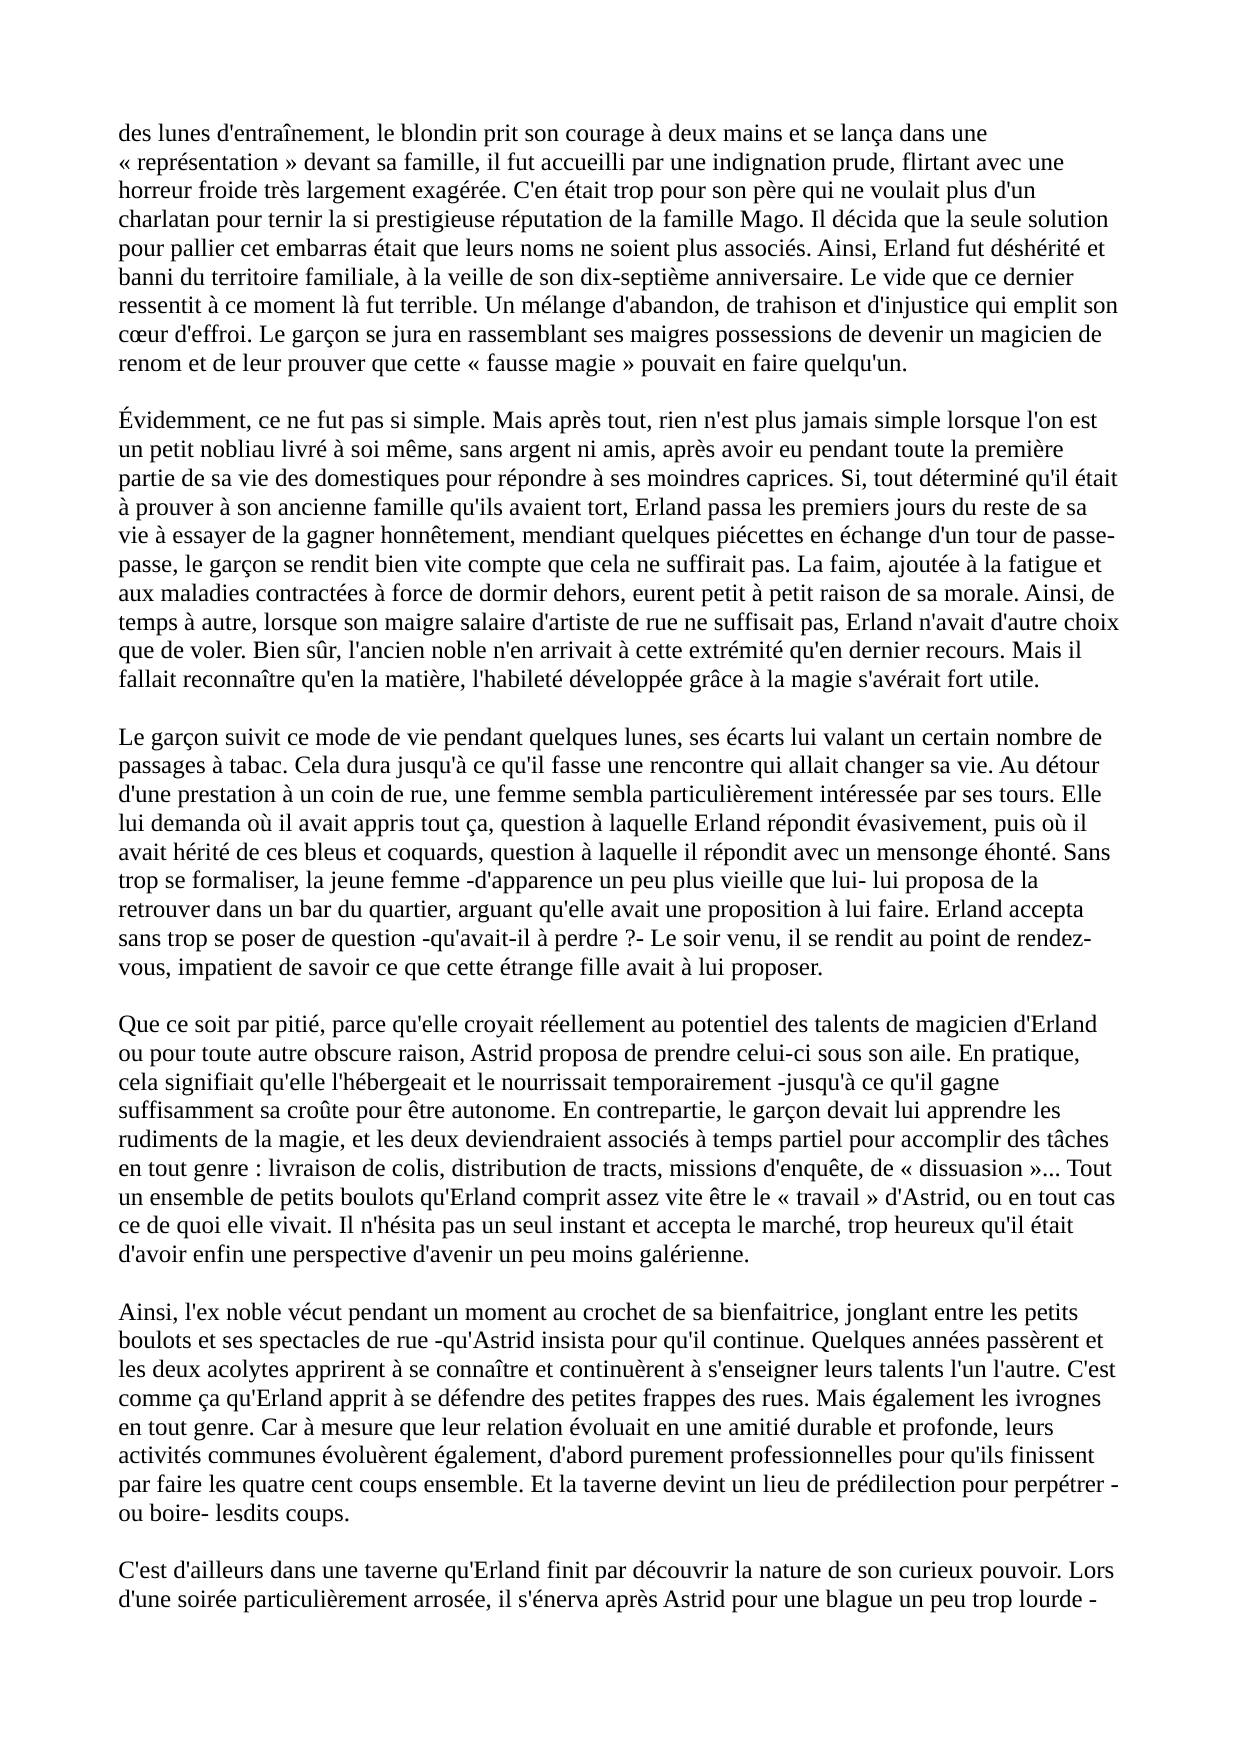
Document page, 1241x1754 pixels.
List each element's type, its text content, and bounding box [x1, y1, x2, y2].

text Évidemment, ce ne fut pas si simple. Mais après tout, rien n'est plus jamais simple lorsque l'on est un petit nobliau livré à soi même, sans argent ni amis, après avoir eu pendant toute la première partie de sa vie des domestiques pour répondre à ses moindres caprices. Si, tout déterminé qu'il était à prouver à son ancienne famille qu'ils avaient tort, Erland passa les premiers jours du reste de sa vie à essayer de la gagner honnêtement, mendiant quelques piécettes en échange d'un tour de passe-passe, le garçon se rendit bien vite compte que cela ne suffirait pas. La faim, ajoutée à la fatigue et aux maladies contractées à force de dormir dehors, eurent petit à petit raison de sa morale. Ainsi, de temps à autre, lorsque son maigre salaire d'artiste de rue ne suffisait pas, Erland n'avait d'autre choix que de voler. Bien sûr, l'ancien noble n'en arrivait à cette extrémité qu'en dernier recours. Mais il fallait reconnaître qu'en la matière, l'habileté développée grâce à la magie s'avérait fort utile. [118, 406, 1122, 693]
text Le garçon suivit ce mode de vie pendant quelques lunes, ses écarts lui valant un certain nombre de passages à tabac. Cela dura jusqu'à ce qu'il fasse une rencontre qui allait changer sa vie. Au détour d'une prestation à un coin de rue, une femme sembla particulièrement intéressée par ses tours. Elle lui demanda où il avait appris tout ça, question à laquelle Erland répondit évasivement, puis où il avait hérité de ces bleus et coquards, question à laquelle il répondit avec un mensonge éhonté. Sans trop se formaliser, la jeune femme -d'apparence un peu plus vieille que lui- lui proposa de la retrouver dans un bar du quartier, arguant qu'elle avait une proposition à lui faire. Erland accepta sans trop se poser de question -qu'avait-il à perdre ?- Le soir venu, il se rendit au point de rendez-vous, impatient de savoir ce que cette étrange fille avait à lui proposer. [118, 722, 1122, 981]
text Que ce soit par pitié, parce qu'elle croyait réellement au potentiel des talents de magicien d'Erland ou pour toute autre obscure raison, Astrid proposa de prendre celui-ci sous son aile. En pratique, cela signifiait qu'elle l'hébergeait et le nourrissait temporairement -jusqu'à ce qu'il gagne suffisamment sa croûte pour être autonome. En contrepartie, le garçon devait lui apprendre les rudiments de la magie, et les deux deviendraient associés à temps partiel pour accomplir des tâches en tout genre : livraison de colis, distribution de tracts, missions d'enquête, de « dissuasion »... Tout un ensemble de petits boulots qu'Erland comprit assez vite être le « travail » d'Astrid, ou en tout cas ce de quoi elle vivait. Il n'hésita pas un seul instant et accepta le marché, trop heureux qu'il était d'avoir enfin une perspective d'avenir un peu moins galérienne. [118, 1009, 1122, 1268]
text Ainsi, l'ex noble vécut pendant un moment au crochet de sa bienfaitrice, jonglant entre les petits boulots et ses spectacles de rue -qu'Astrid insista pour qu'il continue. Quelques années passèrent et les deux acolytes apprirent à se connaître et continuèrent à s'enseigner leurs talents l'un l'autre. C'est comme ça qu'Erland apprit à se défendre des petites frappes des rues. Mais également les ivrognes en tout genre. Car à mesure que leur relation évoluait en une amitié durable et profonde, leurs activités communes évoluèrent également, d'abord purement professionnelles pour qu'ils finissent par faire les quatre cent coups ensemble. Et la taverne devint un lieu de prédilection pour perpétrer -ou boire- lesdits coups. [118, 1297, 1122, 1527]
text C'est d'ailleurs dans une taverne qu'Erland finit par découvrir la nature de son curieux pouvoir. Lors d'une soirée particulièrement arrosée, il s'énerva après Astrid pour une blague un peu trop lourde [118, 1556, 1122, 1613]
text des lunes d'entraînement, le blondin prit son courage à deux mains et se lança dans une « représentation » devant sa famille, il fut accueilli par une indignation prude, flirtant avec une horreur froide très largement exagérée. C'en était trop pour son père qui ne voulait plus d'un charlatan pour ternir la si prestigieuse réputation de la famille Mago. Il décida que la seule solution pour pallier cet embarras était que leurs noms ne soient plus associés. Ainsi, Erland fut déshérité et banni du territoire familiale, à la veille de son dix-septième anniversaire. Le vide que ce dernier ressentit à ce moment là fut terrible. Un mélange d'abandon, de trahison et d'injustice qui emplit son cœur d'effroi. Le garçon se jura en rassemblant ses maigres possessions de devenir un magicien de renom et de leur prouver que cette « fausse magie » pouvait en faire quelqu'un. [118, 118, 1122, 377]
